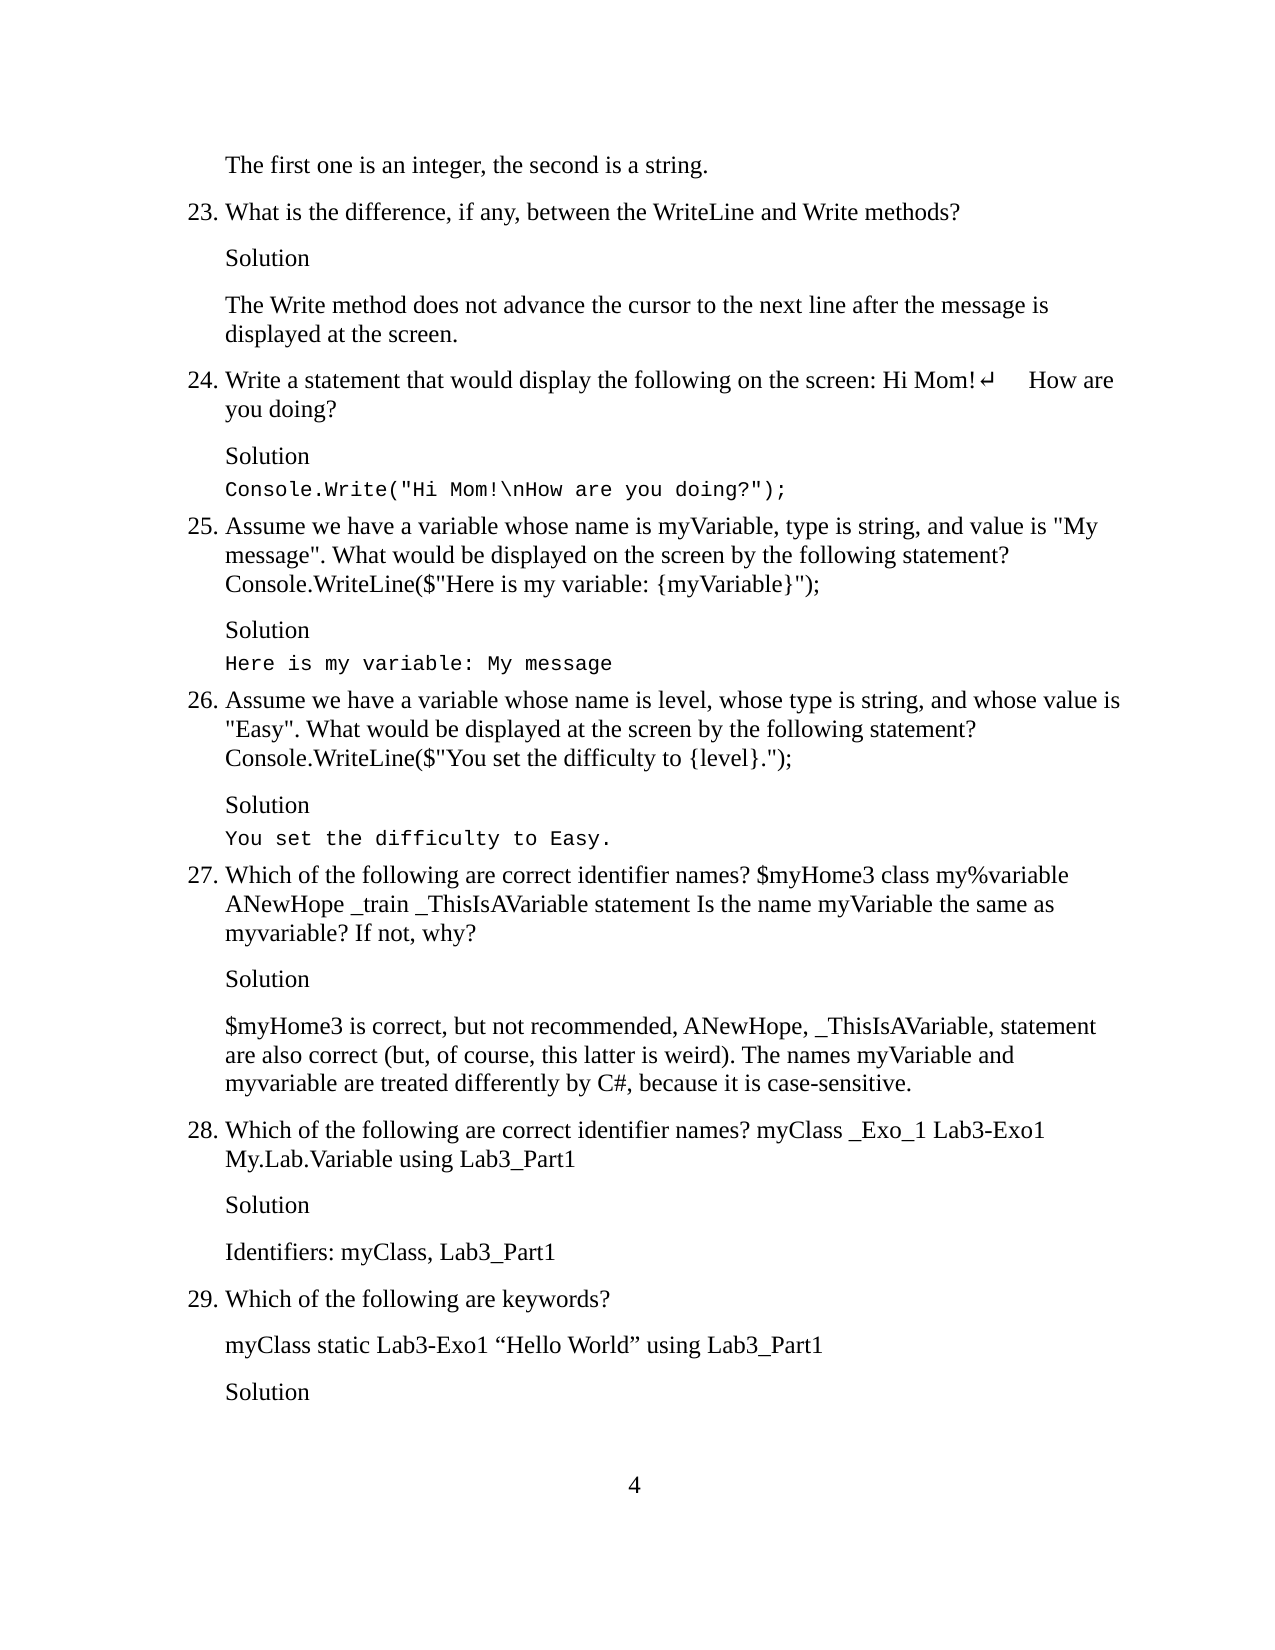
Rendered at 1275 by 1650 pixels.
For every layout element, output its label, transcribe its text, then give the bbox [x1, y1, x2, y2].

list Which of the following are correct identifier names? myClass _Exo_1 Lab3-Exo1 My.Lab.Variable using Lab3_Part1 [187, 1115, 1125, 1173]
list Identifiers: myClass, Lab3_Part1 [187, 1237, 1125, 1266]
list Solution [187, 441, 1125, 469]
list Solution [187, 243, 1125, 272]
list Solution [187, 790, 1125, 818]
list Solution [187, 1191, 1125, 1219]
list Console.Write("Hi Mom!\nHow are you doing?"); [187, 478, 1125, 502]
list Here is my variable: My message [187, 653, 1125, 677]
list Solution [187, 964, 1125, 993]
list You set the difficulty to Easy. [187, 827, 1125, 851]
list Write a statement that would display the following on the screen: Hi Mom!↵ How are you doing? [187, 365, 1125, 423]
list Which of the following are keywords? [187, 1284, 1125, 1313]
list Which of the following are correct identifier names? $myHome3 class my%variable ANewHope _train _ThisIsAVariable statement Is the name myVariable the same as myvariable? If not, why? [187, 860, 1125, 946]
list Assume we have a variable whose name is level, whose type is string, and whose value is "Easy". What would be displayed at the screen by the following statement? Console.WriteLine($"You set the difficulty to {level}."); [187, 686, 1125, 772]
list The Write method does not advance the cursor to the next line after the message is displayed at the screen. [187, 290, 1125, 347]
list myClass static Lab3-Exo1 “Hello World” using Lab3_Part1 [187, 1331, 1125, 1359]
list Solution [187, 1377, 1125, 1406]
list The first one is an integer, the second is a string. [187, 150, 1125, 179]
list Solution [187, 615, 1125, 644]
list $myHome3 is correct, but not recommended, ANewHope, _ThisIsAVariable, statement are also correct (but, of course, this latter is weird). The names myVariable and myvariable are treated differently by C#, because it is case-sensitive. [187, 1011, 1125, 1097]
list What is the difference, if any, between the WriteLine and Write methods? [187, 197, 1125, 225]
list Assume we have a variable whose name is myVariable, type is string, and value is "My message". What would be displayed on the screen by the following statement? Console.WriteLine($"Here is my variable: {myVariable}"); [187, 511, 1125, 597]
